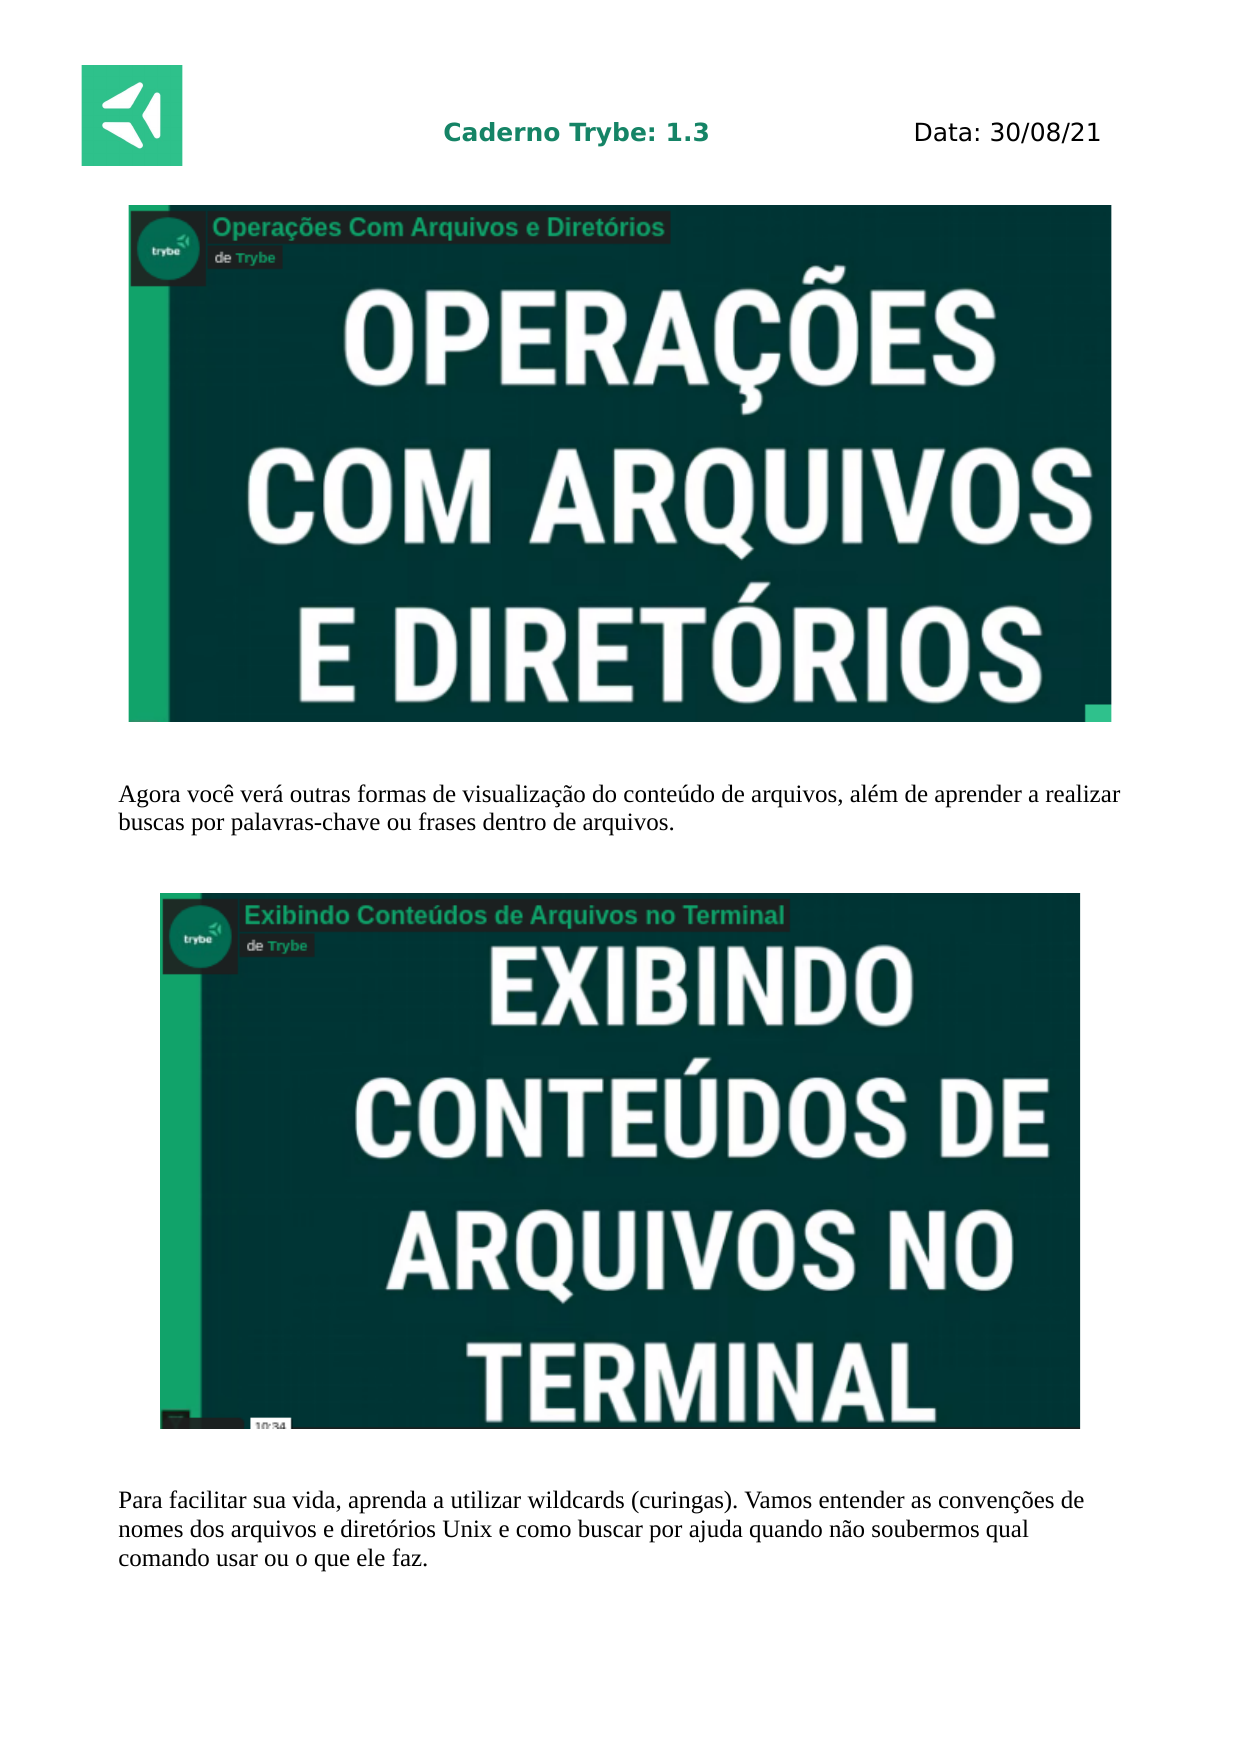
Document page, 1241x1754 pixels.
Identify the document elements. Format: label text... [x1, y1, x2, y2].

picture [81, 65, 183, 166]
picture [128, 205, 1112, 722]
text Para facilitar sua vida, aprenda a utilizar wildcards (curingas). Vamos entender as convenções de nomes dos arquivos e diretórios Unix e como buscar por ajuda quando não soubermos qual comando usar ou o que ele faz. [118, 1486, 1122, 1572]
text Agora você verá outras formas de visualização do conteúdo de arquivos, além de aprender a realizar buscas por palavras-chave ou frases dentro de arquivos. [118, 779, 1122, 836]
picture [160, 893, 1081, 1429]
